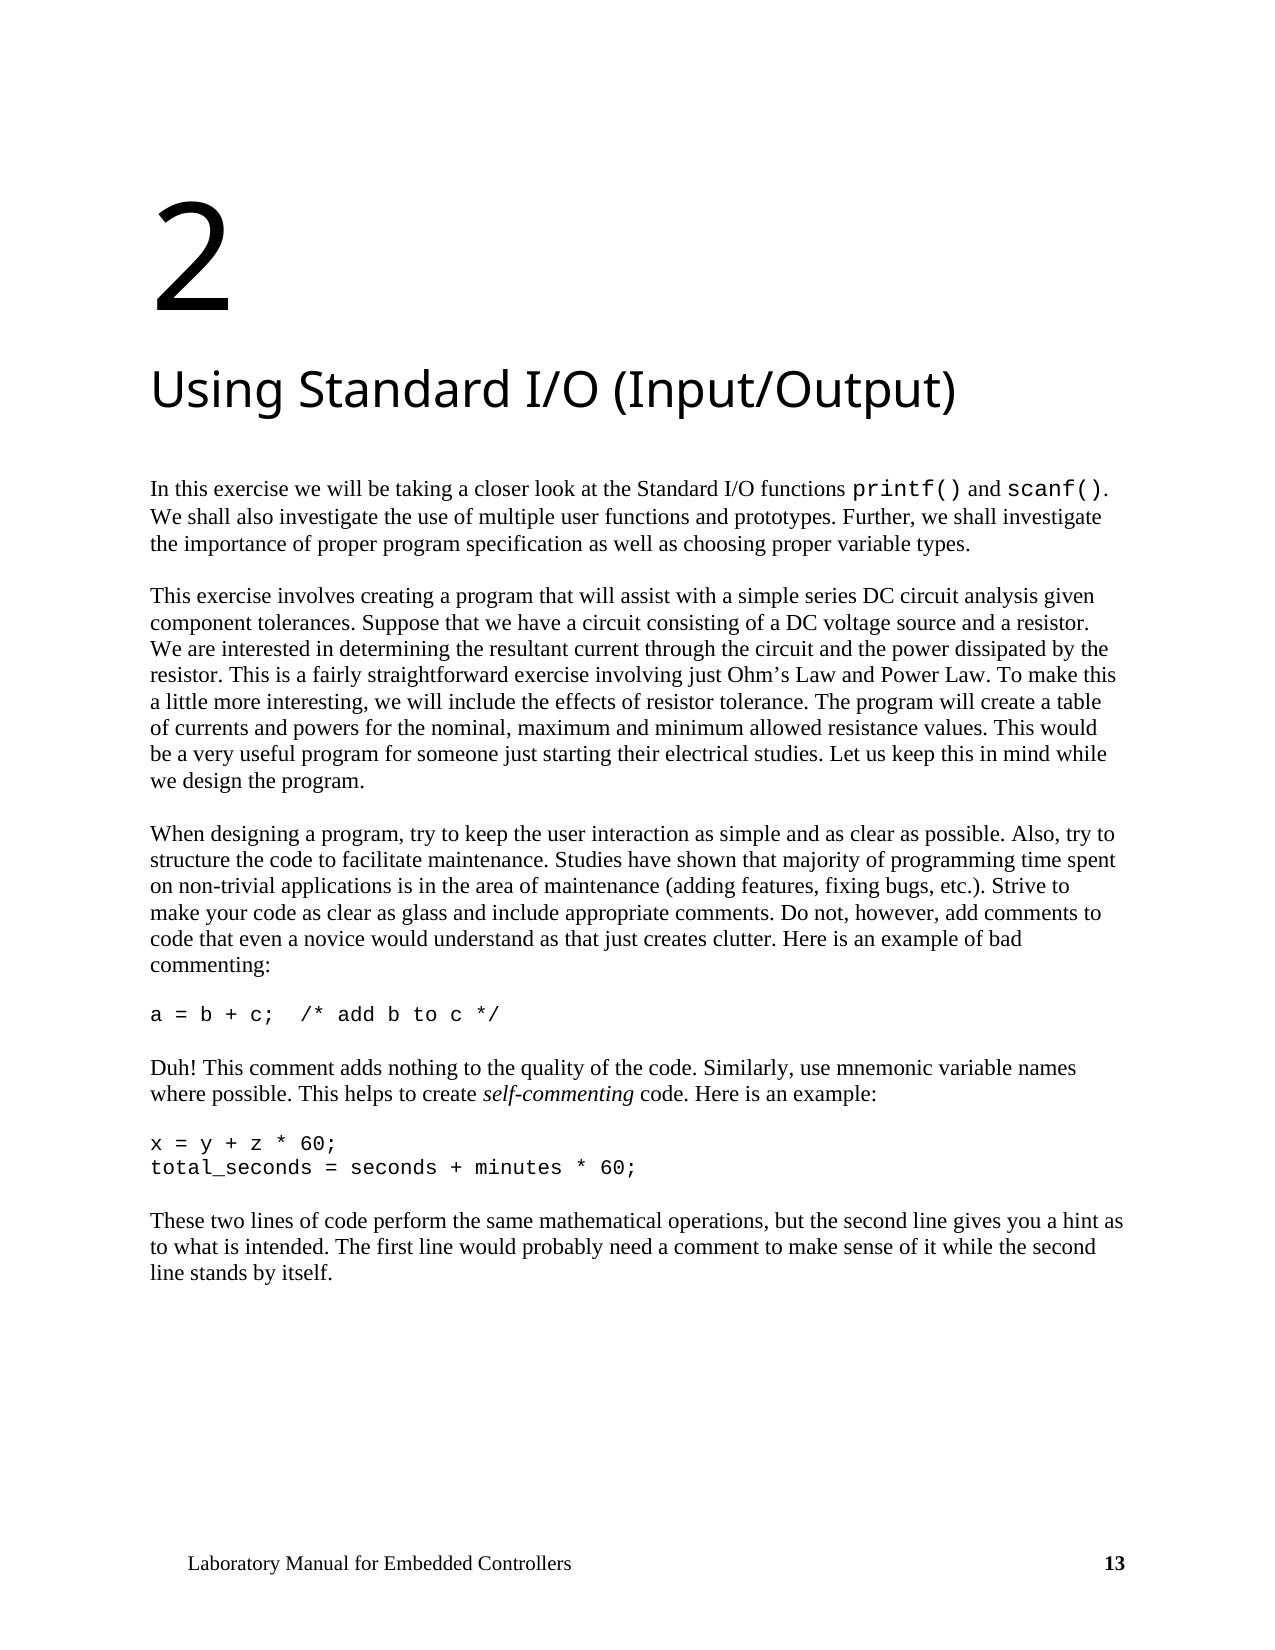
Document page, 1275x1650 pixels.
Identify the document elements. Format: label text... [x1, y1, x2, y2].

text total_seconds = seconds + minutes * 60; [150, 1157, 1125, 1180]
title 2 [150, 150, 1125, 354]
text This exercise involves creating a program that will assist with a simple series DC circuit analysis given component tolerances. Suppose that we have a circuit consisting of a DC voltage source and a resistor. We are interested in determining the resultant current through the circuit and the power dissipated by the resistor. This is a fairly straightforward exercise involving just Ohm’s Law and Power Law. To make this a little more interesting, we will include the effects of resistor tolerance. The program will create a table of currents and powers for the nominal, maximum and minimum allowed resistance values. This would be a very useful program for someone just starting their electrical studies. Let us keep this in mind while we design the program. [150, 582, 1125, 793]
text These two lines of code perform the same mathematical operations, but the second line gives you a hint as to what is intended. The first line would probably need a comment to make sense of it while the second line stands by itself. [150, 1207, 1125, 1286]
text Duh! This comment adds nothing to the quality of the code. Similarly, use mnemonic variable names where possible. This helps to create self-commenting code. Here is an example: [150, 1054, 1125, 1107]
text When designing a program, try to keep the user interaction as simple and as clear as possible. Also, try to structure the code to facilitate maintenance. Studies have shown that majority of programming time spent on non-trivial applications is in the area of maintenance (adding features, fixing bugs, etc.). Strive to make your code as clear as glass and include appropriate comments. Do not, however, add comments to code that even a novice would understand as that just creates clutter. Here is an example of bad commenting: [150, 819, 1125, 978]
text In this exercise we will be taking a closer look at the Standard I/O functions printf() and scanf(). We shall also investigate the use of multiple user functions and prototypes. Further, we shall investigate the importance of proper program specification as well as choosing proper variable types. [150, 475, 1125, 556]
text Using Standard I/O (Input/Output) [150, 354, 1125, 422]
text a = b + c; /* add b to c */ [150, 1004, 1125, 1028]
text x = y + z * 60; [150, 1133, 1125, 1157]
